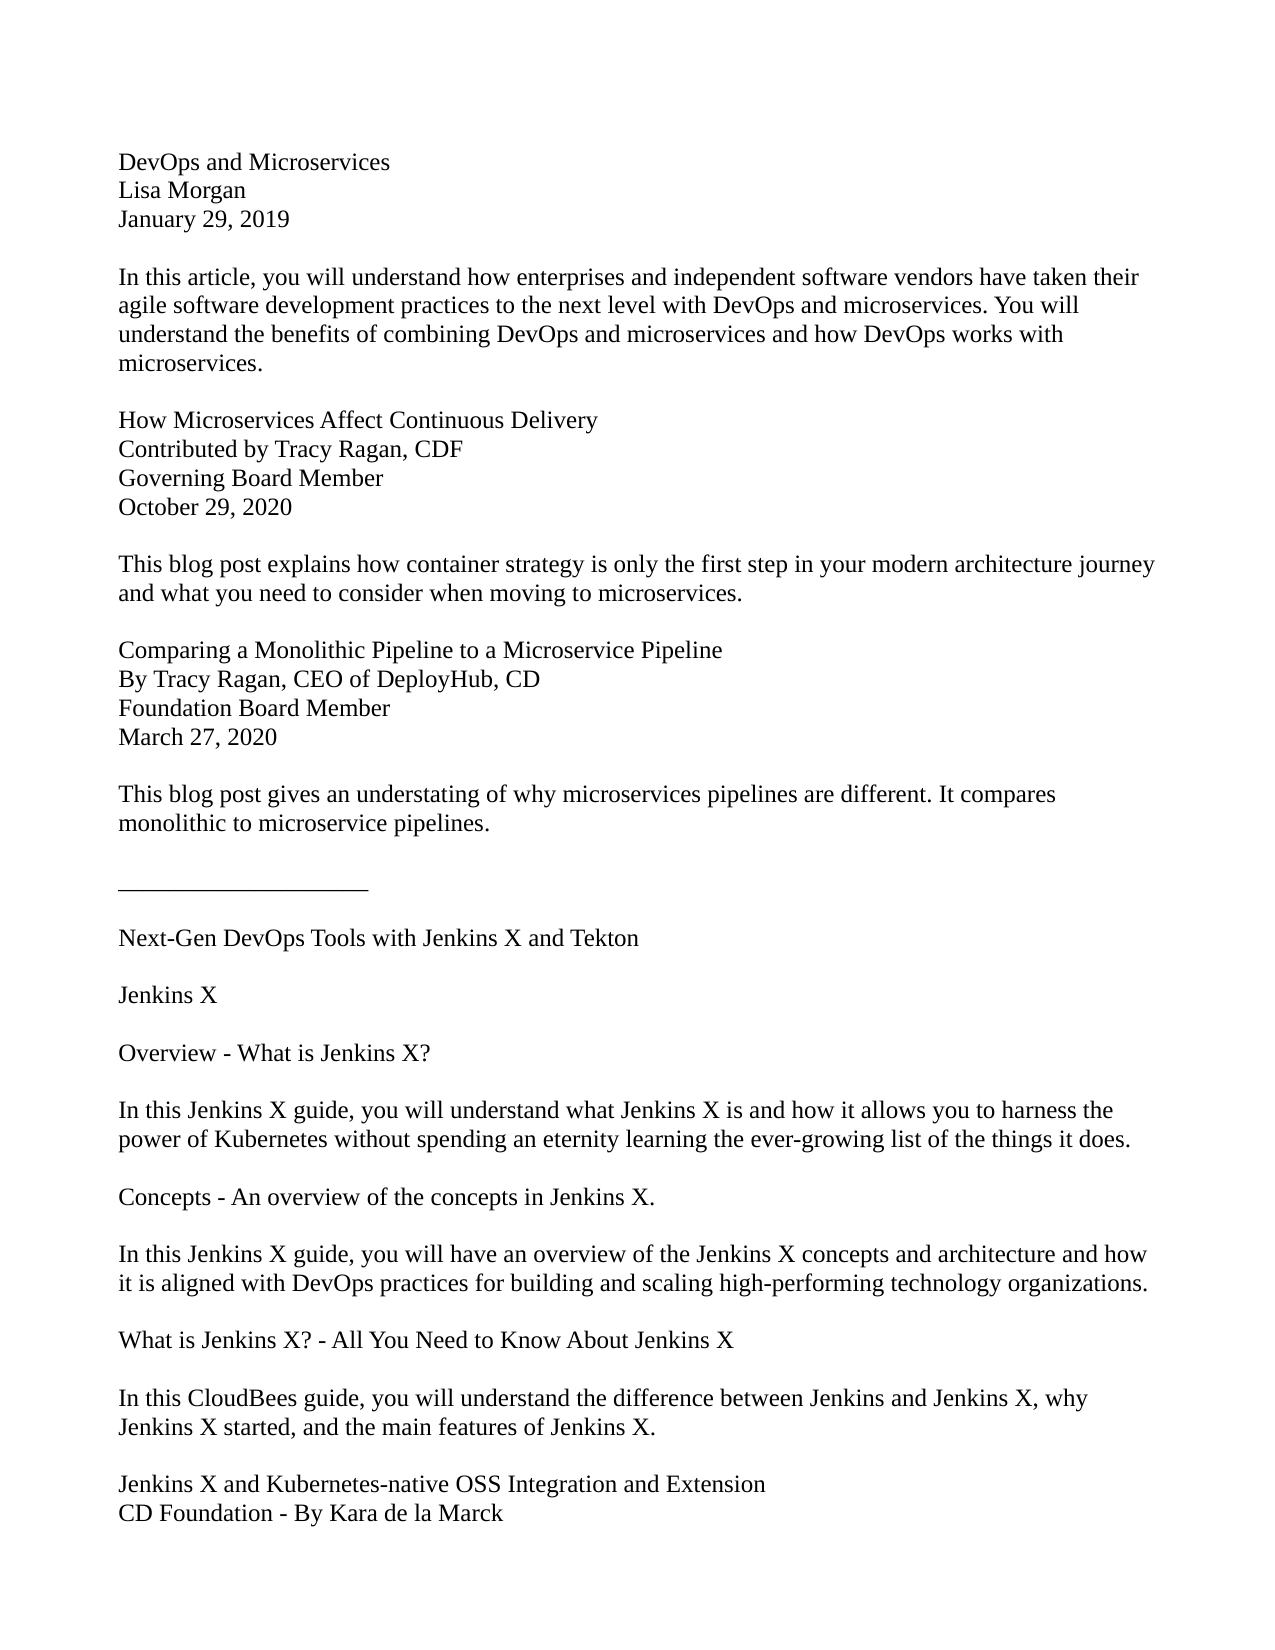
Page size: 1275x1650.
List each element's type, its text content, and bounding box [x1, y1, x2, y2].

text Jenkins X and Kubernetes-native OSS Integration and Extension [118, 1469, 1157, 1498]
text ____________________ [118, 866, 1157, 894]
text How Microservices Affect Continuous Delivery [118, 406, 1157, 434]
text What is Jenkins X? - All You Need to Know About Jenkins X [118, 1326, 1157, 1354]
text DevOps and Microservices [118, 147, 1157, 176]
text January 29, 2019 [118, 204, 1157, 233]
text CD Foundation - By Kara de la Marck [118, 1498, 1157, 1527]
text Governing Board Member [118, 463, 1157, 492]
text Comparing a Monolithic Pipeline to a Microservice Pipeline [118, 636, 1157, 664]
text Foundation Board Member [118, 693, 1157, 722]
text Concepts - An overview of the concepts in Jenkins X. [118, 1182, 1157, 1211]
text This blog post explains how container strategy is only the first step in your modern architecture journey and what you need to consider when moving to microservices. [118, 549, 1157, 607]
text In this Jenkins X guide, you will understand what Jenkins X is and how it allows you to harness the power of Kubernetes without spending an eternity learning the ever-growing list of the things it does. [118, 1096, 1157, 1153]
text Overview - What is Jenkins X? [118, 1038, 1157, 1067]
text In this Jenkins X guide, you will have an overview of the Jenkins X concepts and architecture and how it is aligned with DevOps practices for building and scaling high-performing technology organizations. [118, 1239, 1157, 1297]
text Next-Gen DevOps Tools with Jenkins X and Tekton [118, 923, 1157, 952]
text By Tracy Ragan, CEO of DeployHub, CD [118, 664, 1157, 693]
text October 29, 2020 [118, 492, 1157, 521]
text In this article, you will understand how enterprises and independent software vendors have taken their agile software development practices to the next level with DevOps and microservices. You will understand the benefits of combining DevOps and microservices and how DevOps works with microservices. [118, 262, 1157, 377]
text March 27, 2020 [118, 722, 1157, 751]
text This blog post gives an understating of why microservices pipelines are different. It compares monolithic to microservice pipelines. [118, 779, 1157, 837]
text In this CloudBees guide, you will understand the difference between Jenkins and Jenkins X, why Jenkins X started, and the main features of Jenkins X. [118, 1383, 1157, 1441]
text Lisa Morgan [118, 176, 1157, 204]
text Jenkins X [118, 981, 1157, 1009]
text Contributed by Tracy Ragan, CDF [118, 434, 1157, 463]
